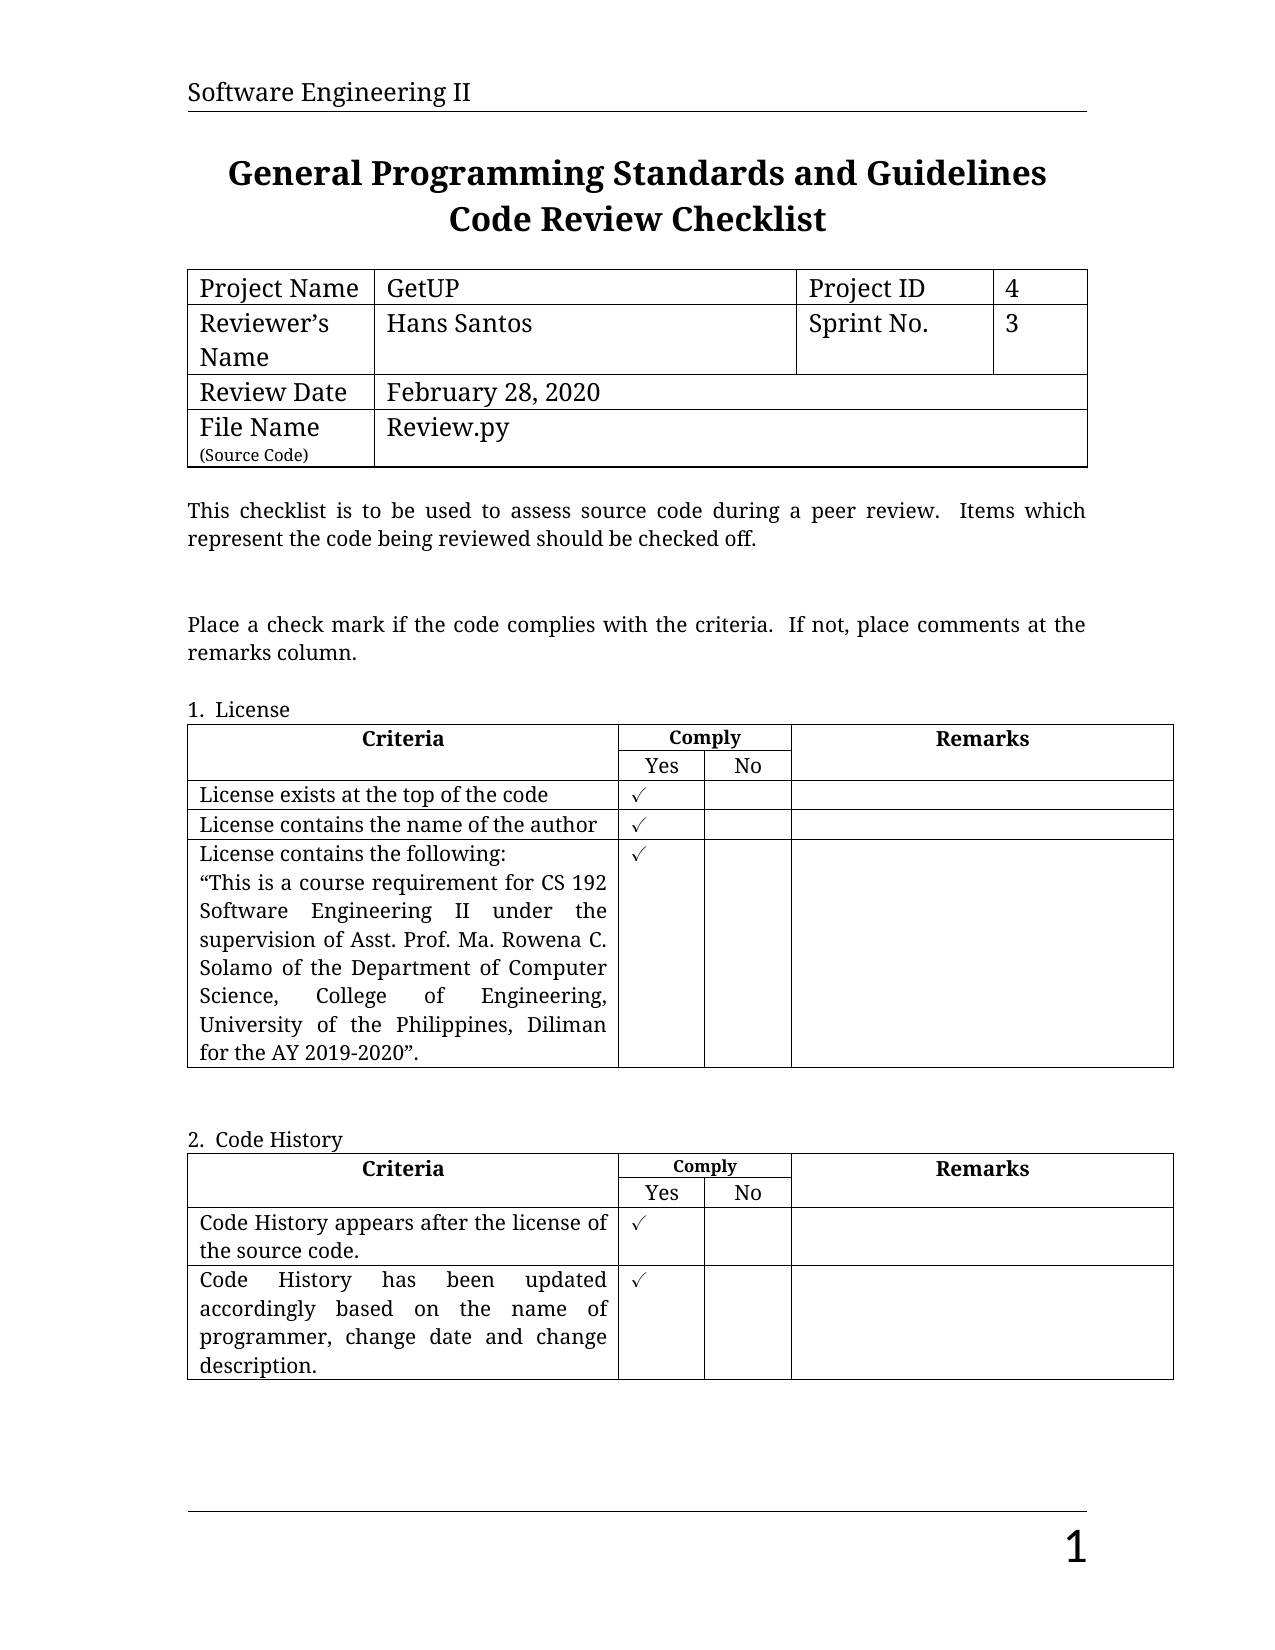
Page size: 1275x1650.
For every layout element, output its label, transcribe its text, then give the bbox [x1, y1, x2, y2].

table_cell Reviewer’s Name [188, 305, 374, 373]
table_cell February 28, 2020 [375, 375, 1087, 409]
table_cell [792, 810, 1173, 838]
table_cell [705, 1208, 791, 1264]
table_header Project ID [797, 270, 993, 304]
table_cell Yes [619, 1178, 704, 1207]
table_cell [705, 810, 791, 838]
table_header Criteria [188, 1154, 618, 1207]
table_cell File Name (Source Code) [188, 410, 374, 466]
text 2. Code History [187, 1125, 1087, 1153]
text 1. License [187, 695, 1087, 723]
table_cell [792, 840, 1173, 1067]
table_header GetUP [375, 270, 796, 304]
table_cell Code History has been updated accordingly based on the name of programmer, change date and change description. [188, 1266, 618, 1379]
table_cell [792, 1266, 1173, 1379]
table_header Criteria [188, 725, 618, 779]
table_cell No [705, 751, 791, 779]
table_cell ✓ [619, 810, 704, 838]
table_cell Review.py [375, 410, 1087, 466]
table_header Project Name [188, 270, 374, 304]
table_cell ✓ [619, 1266, 704, 1379]
table_cell ✓ [619, 840, 704, 1067]
table_cell Review Date [188, 375, 374, 409]
table_cell ✓ [619, 781, 704, 809]
table_cell [792, 1208, 1173, 1264]
table_cell [705, 781, 791, 809]
table_header Comply [619, 725, 791, 750]
table_cell ✓ [619, 1208, 704, 1264]
table_header Remarks [792, 725, 1173, 779]
table_cell [705, 840, 791, 1067]
table_header Comply [619, 1154, 791, 1177]
table_cell Hans Santos [375, 305, 796, 373]
text Place a check mark if the code complies with the criteria. If not, place comments at the remarks column. [187, 610, 1087, 667]
table_cell Sprint No. [797, 305, 993, 373]
table_cell [705, 1266, 791, 1379]
table_cell License contains the name of the author [188, 810, 618, 838]
table_header Remarks [792, 1154, 1173, 1207]
table_cell No [705, 1178, 791, 1207]
text General Programming Standards and Guidelines Code Review Checklist [187, 150, 1087, 241]
table_cell Yes [619, 751, 704, 779]
text This checklist is to be used to assess source code during a peer review. Items which represent the code being reviewed should be checked off. [187, 496, 1087, 553]
table_header 4 [994, 270, 1087, 304]
table_cell License contains the following: “This is a course requirement for CS 192 Software Engineering II under the supervision of Asst. Prof. Ma. Rowena C. Solamo of the Department of Computer Science, College of Engineering, University of the Philippines, Diliman for the AY 2019-2020”. [188, 840, 618, 1067]
table_cell [792, 781, 1173, 809]
table_cell License exists at the top of the code [188, 781, 618, 809]
table_cell 3 [994, 305, 1087, 373]
table_cell Code History appears after the license of the source code. [188, 1208, 618, 1264]
